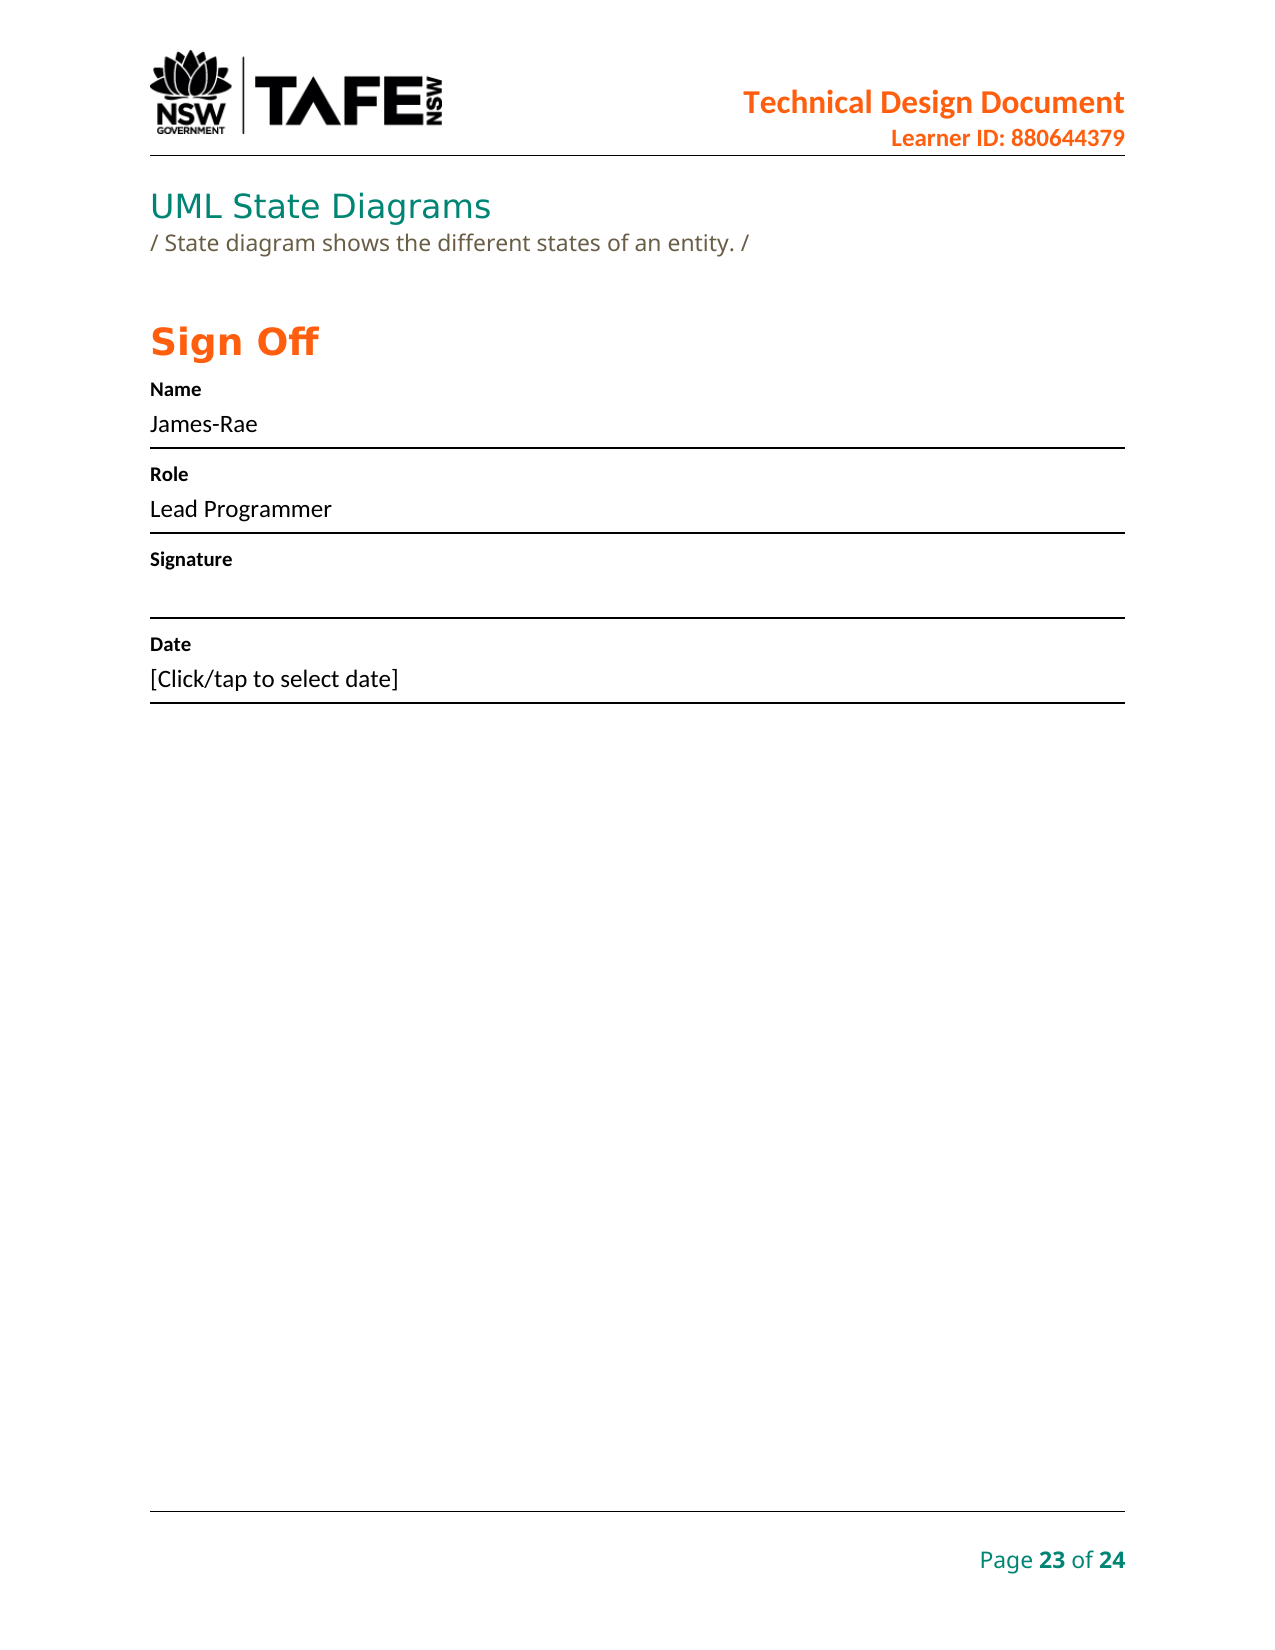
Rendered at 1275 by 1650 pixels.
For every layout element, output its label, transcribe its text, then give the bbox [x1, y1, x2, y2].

subtitle Sign Off [150, 320, 1125, 364]
picture [150, 50, 442, 134]
title Role [150, 461, 1125, 487]
text / State diagram shows the different states of an entity. / [150, 226, 1125, 258]
text James-Rae [150, 408, 1125, 447]
text Lead Programmer [150, 493, 1125, 532]
title Name [150, 376, 1125, 402]
title Date [150, 632, 1125, 657]
title Signature [150, 547, 1125, 572]
subtitle UML State Diagrams [150, 188, 1125, 226]
text [Click/tap to select date] [150, 663, 1125, 702]
